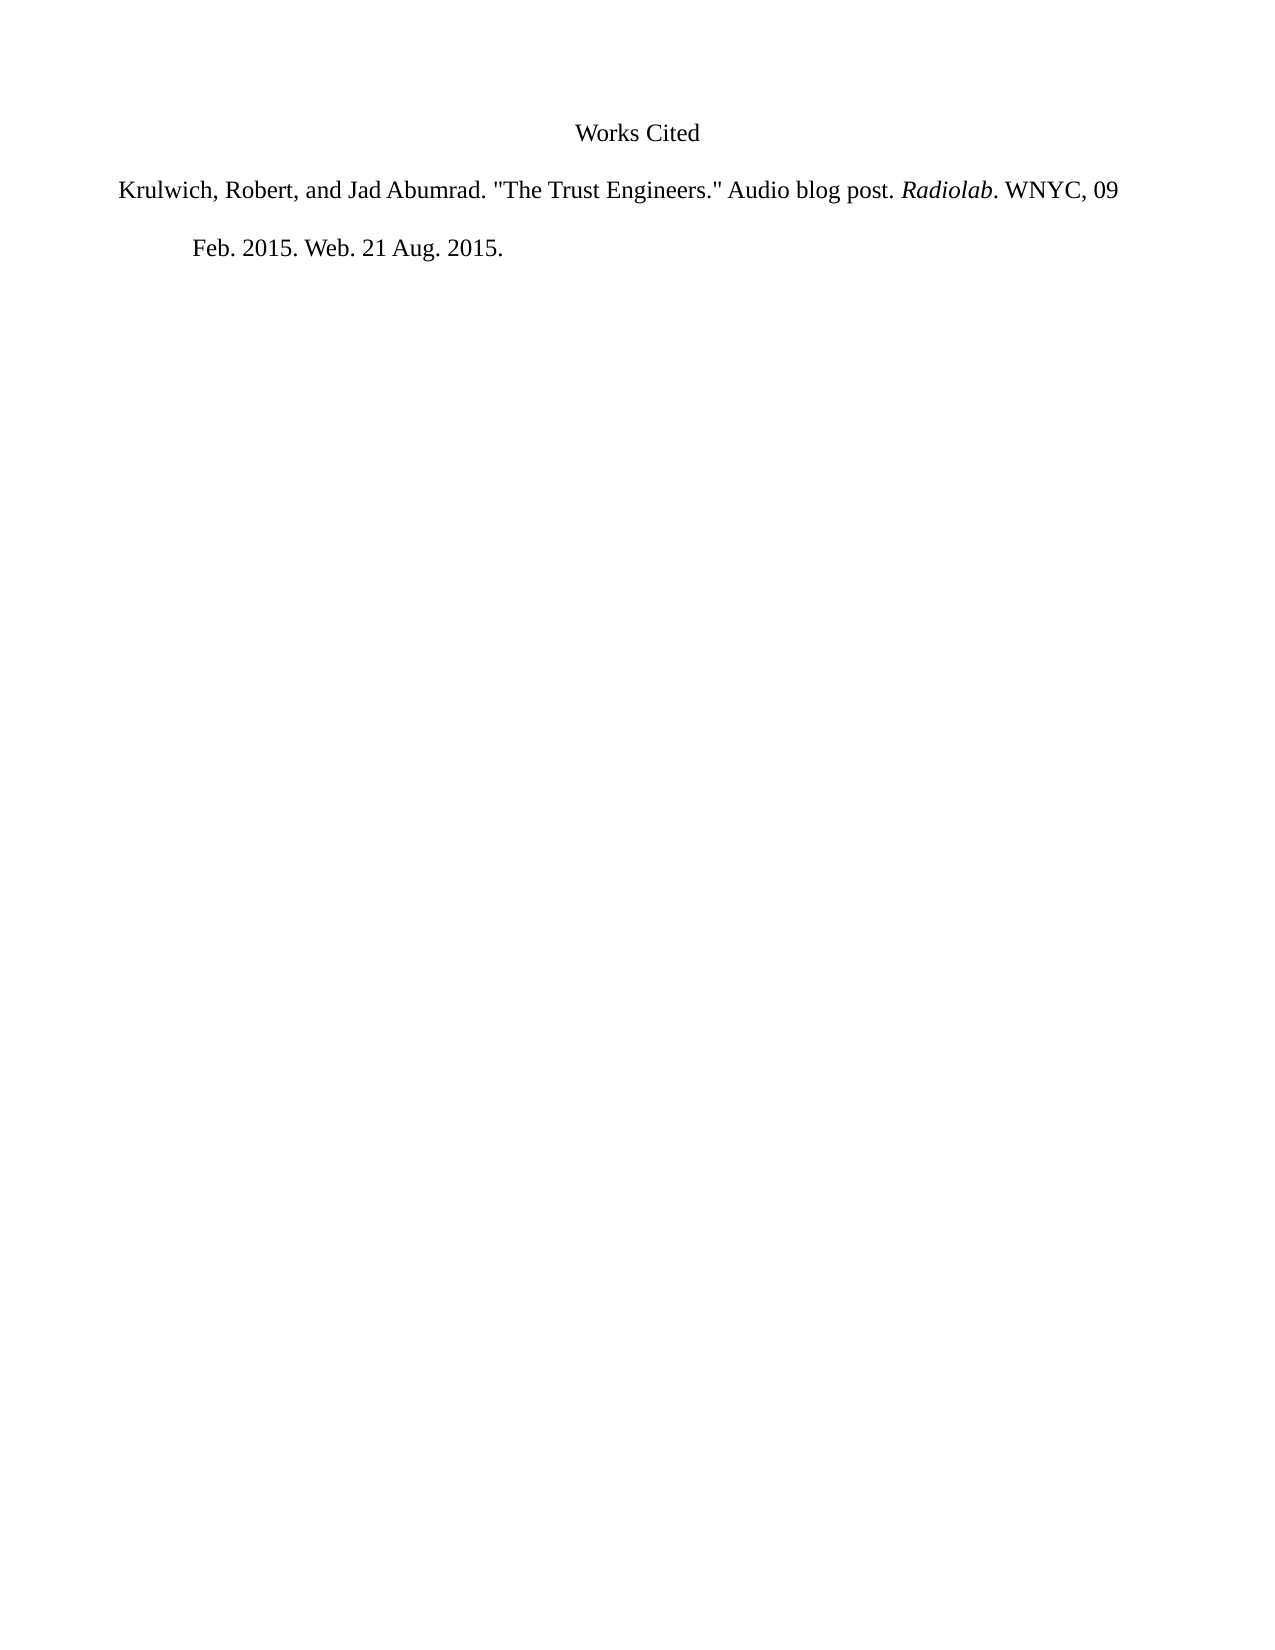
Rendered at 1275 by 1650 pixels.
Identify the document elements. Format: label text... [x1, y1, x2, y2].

text Works Cited [118, 118, 1157, 147]
text Krulwich, Robert, and Jad Abumrad. "The Trust Engineers." Audio blog post. Radiolab. WNYC, 09 Feb. 2015. Web. 21 Aug. 2015. [118, 176, 1157, 262]
